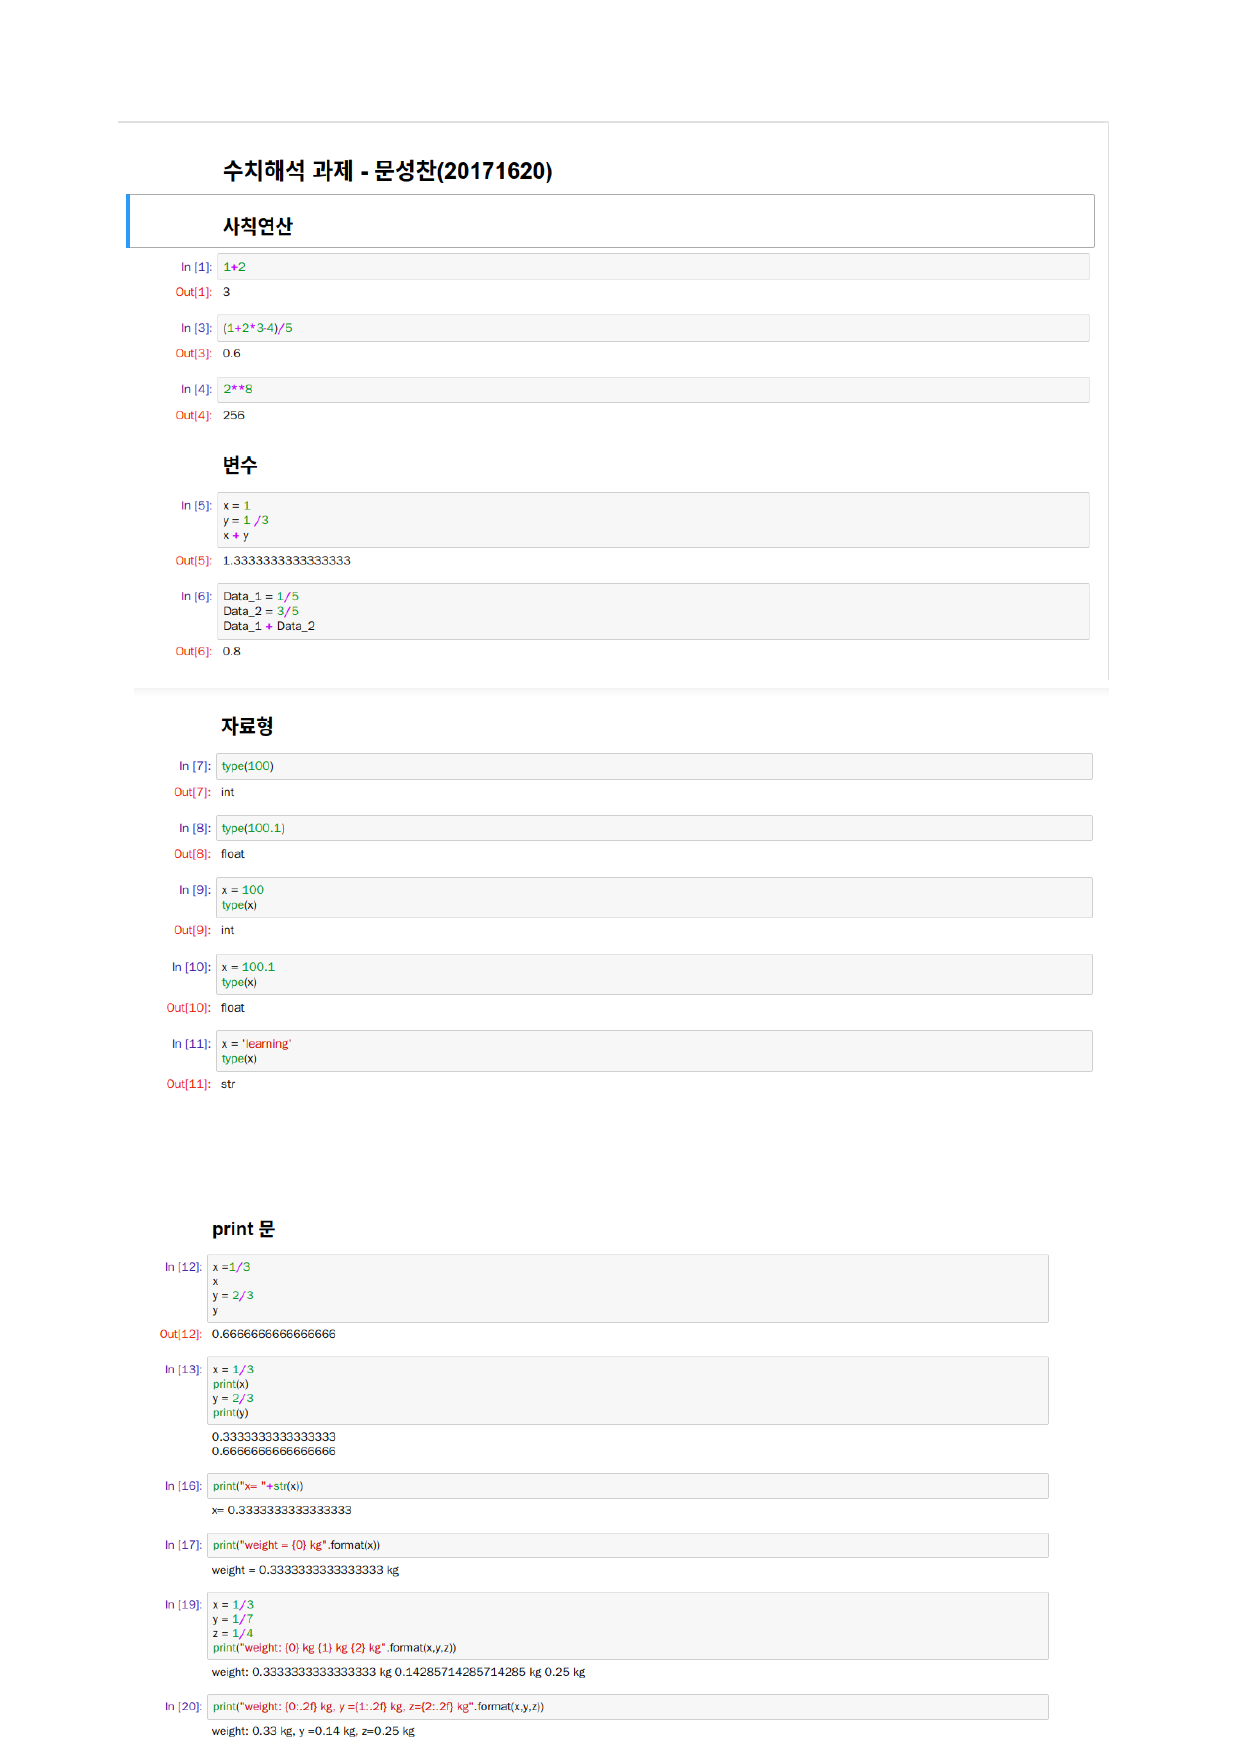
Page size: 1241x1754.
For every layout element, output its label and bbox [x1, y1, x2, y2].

picture [133, 688, 1109, 1111]
picture [124, 1196, 1063, 1754]
picture [118, 121, 1109, 680]
